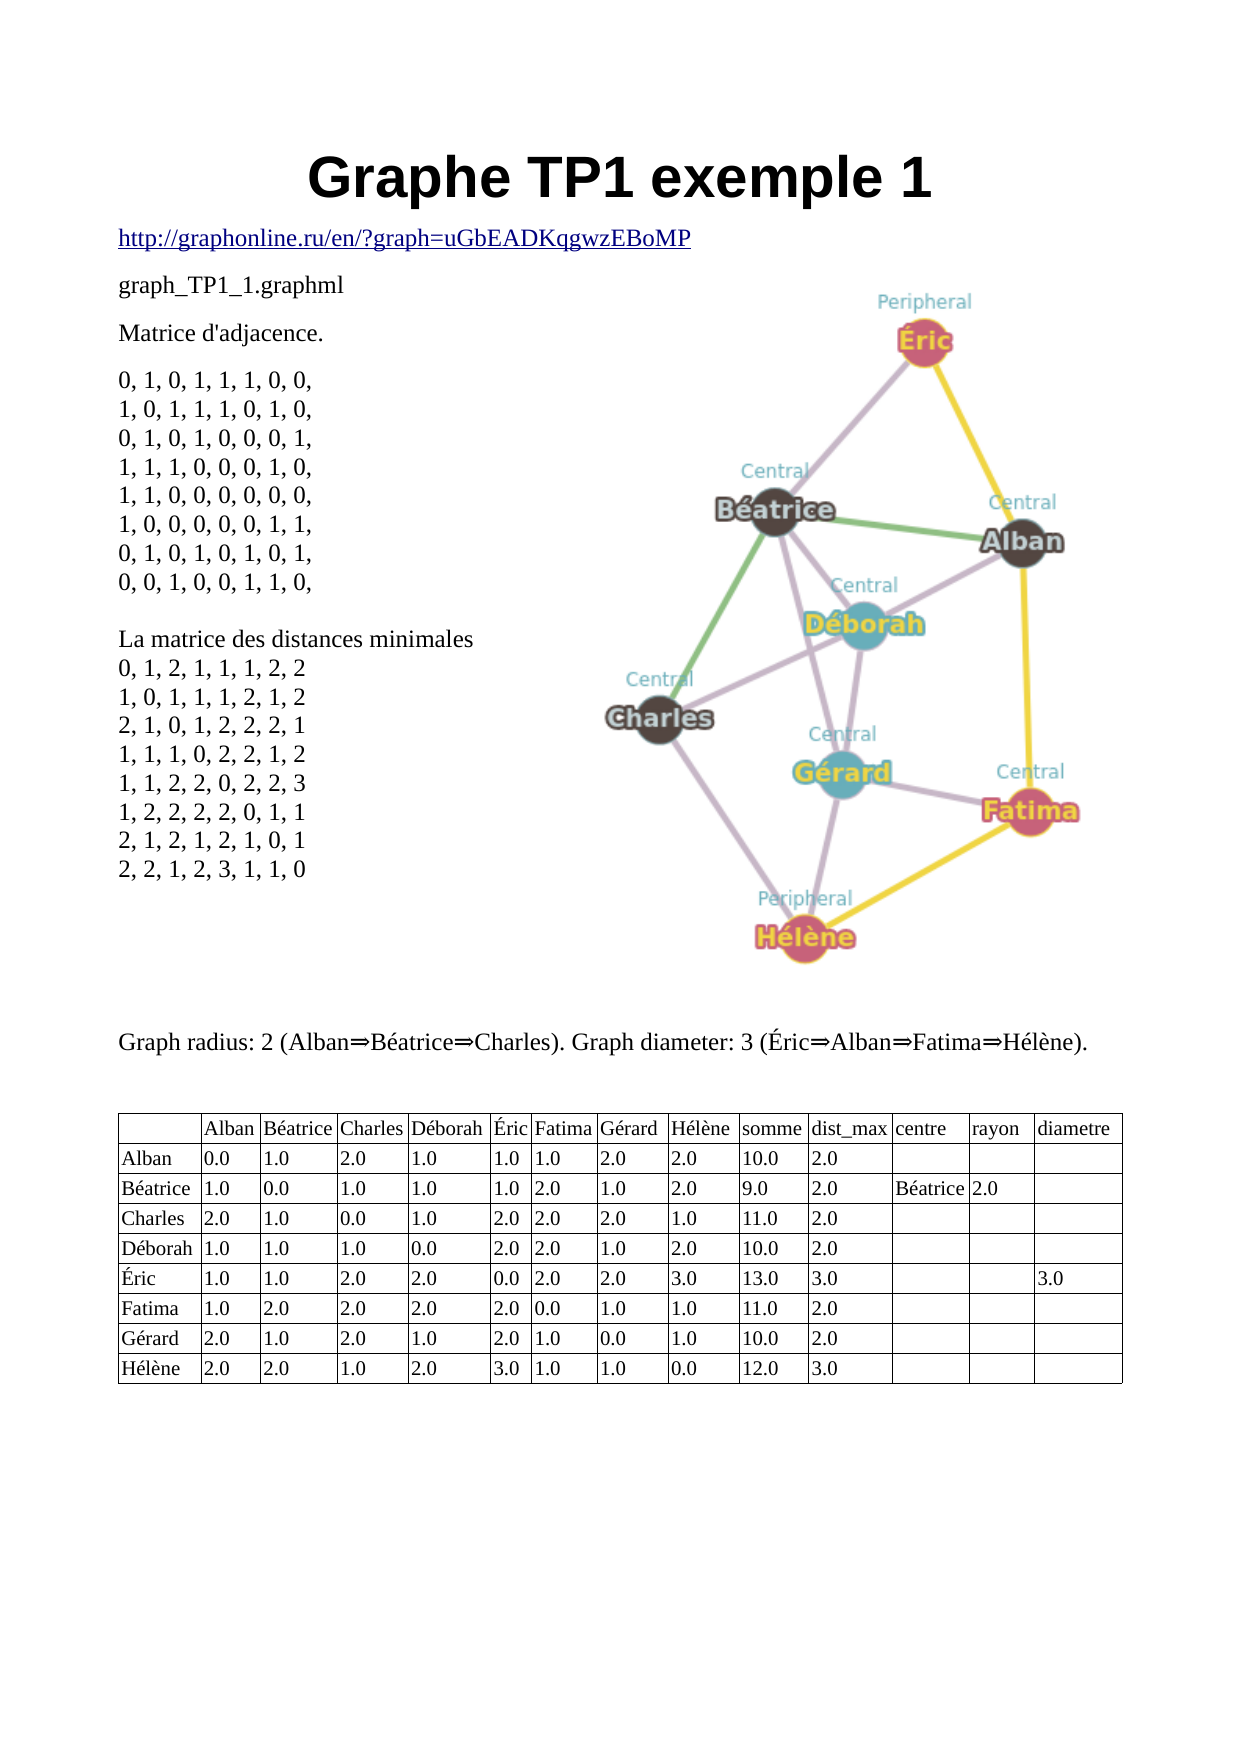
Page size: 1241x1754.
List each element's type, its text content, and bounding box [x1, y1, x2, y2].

table_cell 1.0 [202, 1234, 260, 1263]
text 1, 1, 1, 0, 0, 0, 1, 0, [118, 452, 572, 481]
text 1, 0, 1, 1, 1, 2, 1, 2 [118, 682, 572, 711]
table_cell [893, 1354, 969, 1383]
text 1, 0, 0, 0, 0, 0, 1, 1, [118, 509, 572, 538]
table_cell 1.0 [202, 1174, 260, 1203]
table_cell [893, 1234, 969, 1263]
table_cell [893, 1264, 969, 1293]
text 1, 1, 2, 2, 0, 2, 2, 3 [118, 768, 572, 797]
table_cell 0.0 [669, 1354, 739, 1383]
table_header centre [893, 1114, 969, 1143]
table_header diametre [1035, 1114, 1122, 1143]
table_cell 1.0 [532, 1354, 597, 1383]
table_cell [970, 1294, 1034, 1323]
text 0, 1, 0, 1, 0, 0, 0, 1, [118, 423, 572, 452]
table_header Charles [338, 1114, 408, 1143]
table_cell Gérard [119, 1324, 201, 1353]
table_cell 2.0 [532, 1234, 597, 1263]
text 2, 1, 2, 1, 2, 1, 0, 1 [118, 826, 572, 854]
table_cell 1.0 [261, 1204, 337, 1233]
table_cell 1.0 [261, 1234, 337, 1263]
table_cell 2.0 [809, 1174, 892, 1203]
table_cell 0.0 [409, 1234, 490, 1263]
table_cell 0.0 [261, 1174, 337, 1203]
table_header rayon [970, 1114, 1034, 1143]
table_cell 2.0 [970, 1174, 1034, 1203]
table_cell 2.0 [809, 1294, 892, 1323]
table_cell [893, 1294, 969, 1323]
table_cell 2.0 [491, 1204, 531, 1233]
table_cell [893, 1204, 969, 1233]
text 1, 2, 2, 2, 2, 0, 1, 1 [118, 797, 572, 826]
table_cell 2.0 [202, 1354, 260, 1383]
table_cell 2.0 [202, 1204, 260, 1233]
table_cell 2.0 [809, 1204, 892, 1233]
table_cell 2.0 [338, 1294, 408, 1323]
table_cell 1.0 [532, 1144, 597, 1173]
table_header Fatima [532, 1114, 597, 1143]
table_cell 11.0 [740, 1294, 808, 1323]
table_cell 1.0 [598, 1294, 668, 1323]
table_cell 2.0 [409, 1354, 490, 1383]
table_cell 0.0 [598, 1324, 668, 1353]
table_cell [1035, 1294, 1122, 1323]
table_cell Alban [119, 1144, 201, 1173]
table_cell 2.0 [261, 1294, 337, 1323]
table_cell 1.0 [338, 1234, 408, 1263]
table_cell Béatrice [119, 1174, 201, 1203]
text Graph radius: 2 (Alban⇒Béatrice⇒Charles). Graph diameter: 3 (Éric⇒Alban⇒Fatima⇒Hélène). [118, 1027, 1122, 1056]
table_cell 2.0 [338, 1144, 408, 1173]
table_cell 1.0 [409, 1144, 490, 1173]
table_cell 2.0 [669, 1234, 739, 1263]
text 0, 1, 0, 1, 1, 1, 0, 0, [118, 366, 572, 394]
table_cell 1.0 [598, 1354, 668, 1383]
table_cell 2.0 [491, 1324, 531, 1353]
table_cell [1035, 1144, 1122, 1173]
table_cell 2.0 [598, 1204, 668, 1233]
table_cell 1.0 [669, 1294, 739, 1323]
table_cell 10.0 [740, 1144, 808, 1173]
table_cell 1.0 [532, 1324, 597, 1353]
table_cell 1.0 [409, 1174, 490, 1203]
table_cell 2.0 [261, 1354, 337, 1383]
table_cell Fatima [119, 1294, 201, 1323]
table_cell 13.0 [740, 1264, 808, 1293]
table_cell [1035, 1174, 1122, 1203]
table_cell 1.0 [338, 1174, 408, 1203]
text 1, 1, 0, 0, 0, 0, 0, 0, [118, 481, 572, 509]
table_cell 1.0 [202, 1264, 260, 1293]
table_cell 0.0 [202, 1144, 260, 1173]
table_cell 2.0 [338, 1324, 408, 1353]
table_cell 1.0 [669, 1204, 739, 1233]
table_cell 1.0 [409, 1204, 490, 1233]
table_cell [1035, 1204, 1122, 1233]
table_cell 1.0 [261, 1324, 337, 1353]
table_header Hélène [669, 1114, 739, 1143]
table_cell 3.0 [669, 1264, 739, 1293]
table_header somme [740, 1114, 808, 1143]
table_cell 9.0 [740, 1174, 808, 1203]
table_cell [970, 1354, 1034, 1383]
table_cell 2.0 [532, 1264, 597, 1293]
text 0, 1, 0, 1, 0, 1, 0, 1, [118, 538, 572, 567]
table_cell [1035, 1324, 1122, 1353]
table_cell 10.0 [740, 1234, 808, 1263]
text 2, 2, 1, 2, 3, 1, 1, 0 [118, 854, 572, 883]
table_cell [970, 1264, 1034, 1293]
table_cell 2.0 [598, 1144, 668, 1173]
text 2, 1, 0, 1, 2, 2, 2, 1 [118, 711, 572, 739]
table_cell [1035, 1354, 1122, 1383]
table_header Éric [491, 1114, 531, 1143]
table_cell Éric [119, 1264, 201, 1293]
table_header [119, 1114, 201, 1143]
table_header Alban [202, 1114, 260, 1143]
table_cell 10.0 [740, 1324, 808, 1353]
table_cell 3.0 [809, 1264, 892, 1293]
table_header Gérard [598, 1114, 668, 1143]
table_cell [970, 1144, 1034, 1173]
table_cell 1.0 [491, 1144, 531, 1173]
table_cell 1.0 [338, 1354, 408, 1383]
table_cell 1.0 [598, 1174, 668, 1203]
text Matrice d'adjacence. [118, 318, 572, 347]
table_cell Charles [119, 1204, 201, 1233]
table_cell 3.0 [809, 1354, 892, 1383]
table_cell 1.0 [669, 1324, 739, 1353]
text 0, 1, 2, 1, 1, 1, 2, 2 [118, 653, 572, 682]
table_cell [893, 1144, 969, 1173]
table_cell [970, 1324, 1034, 1353]
table_cell 2.0 [532, 1204, 597, 1233]
table_header Béatrice [261, 1114, 337, 1143]
table_cell 0.0 [532, 1294, 597, 1323]
table_cell 1.0 [261, 1264, 337, 1293]
table_cell 1.0 [491, 1174, 531, 1203]
table_cell 2.0 [491, 1234, 531, 1263]
text 0, 0, 1, 0, 0, 1, 1, 0, [118, 567, 572, 596]
table_cell 2.0 [491, 1294, 531, 1323]
table_cell 2.0 [202, 1324, 260, 1353]
table_header Déborah [409, 1114, 490, 1143]
table_cell 2.0 [809, 1144, 892, 1173]
table_cell Béatrice [893, 1174, 969, 1203]
table_cell 2.0 [409, 1294, 490, 1323]
table_cell 11.0 [740, 1204, 808, 1233]
table_cell [1035, 1234, 1122, 1263]
table_cell 0.0 [338, 1204, 408, 1233]
table_cell 2.0 [532, 1174, 597, 1203]
table_cell 3.0 [491, 1354, 531, 1383]
table_cell [970, 1234, 1034, 1263]
table_cell 3.0 [1035, 1264, 1122, 1293]
table_cell 2.0 [809, 1234, 892, 1263]
table_header dist_max [809, 1114, 892, 1143]
table_cell 0.0 [491, 1264, 531, 1293]
table_cell Hélène [119, 1354, 201, 1383]
table_cell 1.0 [202, 1294, 260, 1323]
table_cell 2.0 [409, 1264, 490, 1293]
title Graphe TP1 exemple 1 [118, 143, 1122, 210]
table_cell 1.0 [409, 1324, 490, 1353]
table_cell 12.0 [740, 1354, 808, 1383]
table_cell 2.0 [338, 1264, 408, 1293]
text La matrice des distances minimales [118, 624, 572, 653]
table_cell 1.0 [261, 1144, 337, 1173]
text graph_TP1_1.graphml [118, 270, 1122, 299]
table_cell [893, 1324, 969, 1353]
table_cell 1.0 [598, 1234, 668, 1263]
text 1, 0, 1, 1, 1, 0, 1, 0, [118, 394, 572, 423]
table_cell Déborah [119, 1234, 201, 1263]
table_cell 2.0 [809, 1324, 892, 1353]
text http://graphonline.ru/en/?graph=uGbEADKqgwzEBoMP [118, 223, 1122, 251]
table_cell 2.0 [669, 1144, 739, 1173]
table_cell 2.0 [669, 1174, 739, 1203]
picture [572, 273, 1112, 1009]
text 1, 1, 1, 0, 2, 2, 1, 2 [118, 739, 572, 768]
table_cell [970, 1204, 1034, 1233]
table_cell 2.0 [598, 1264, 668, 1293]
